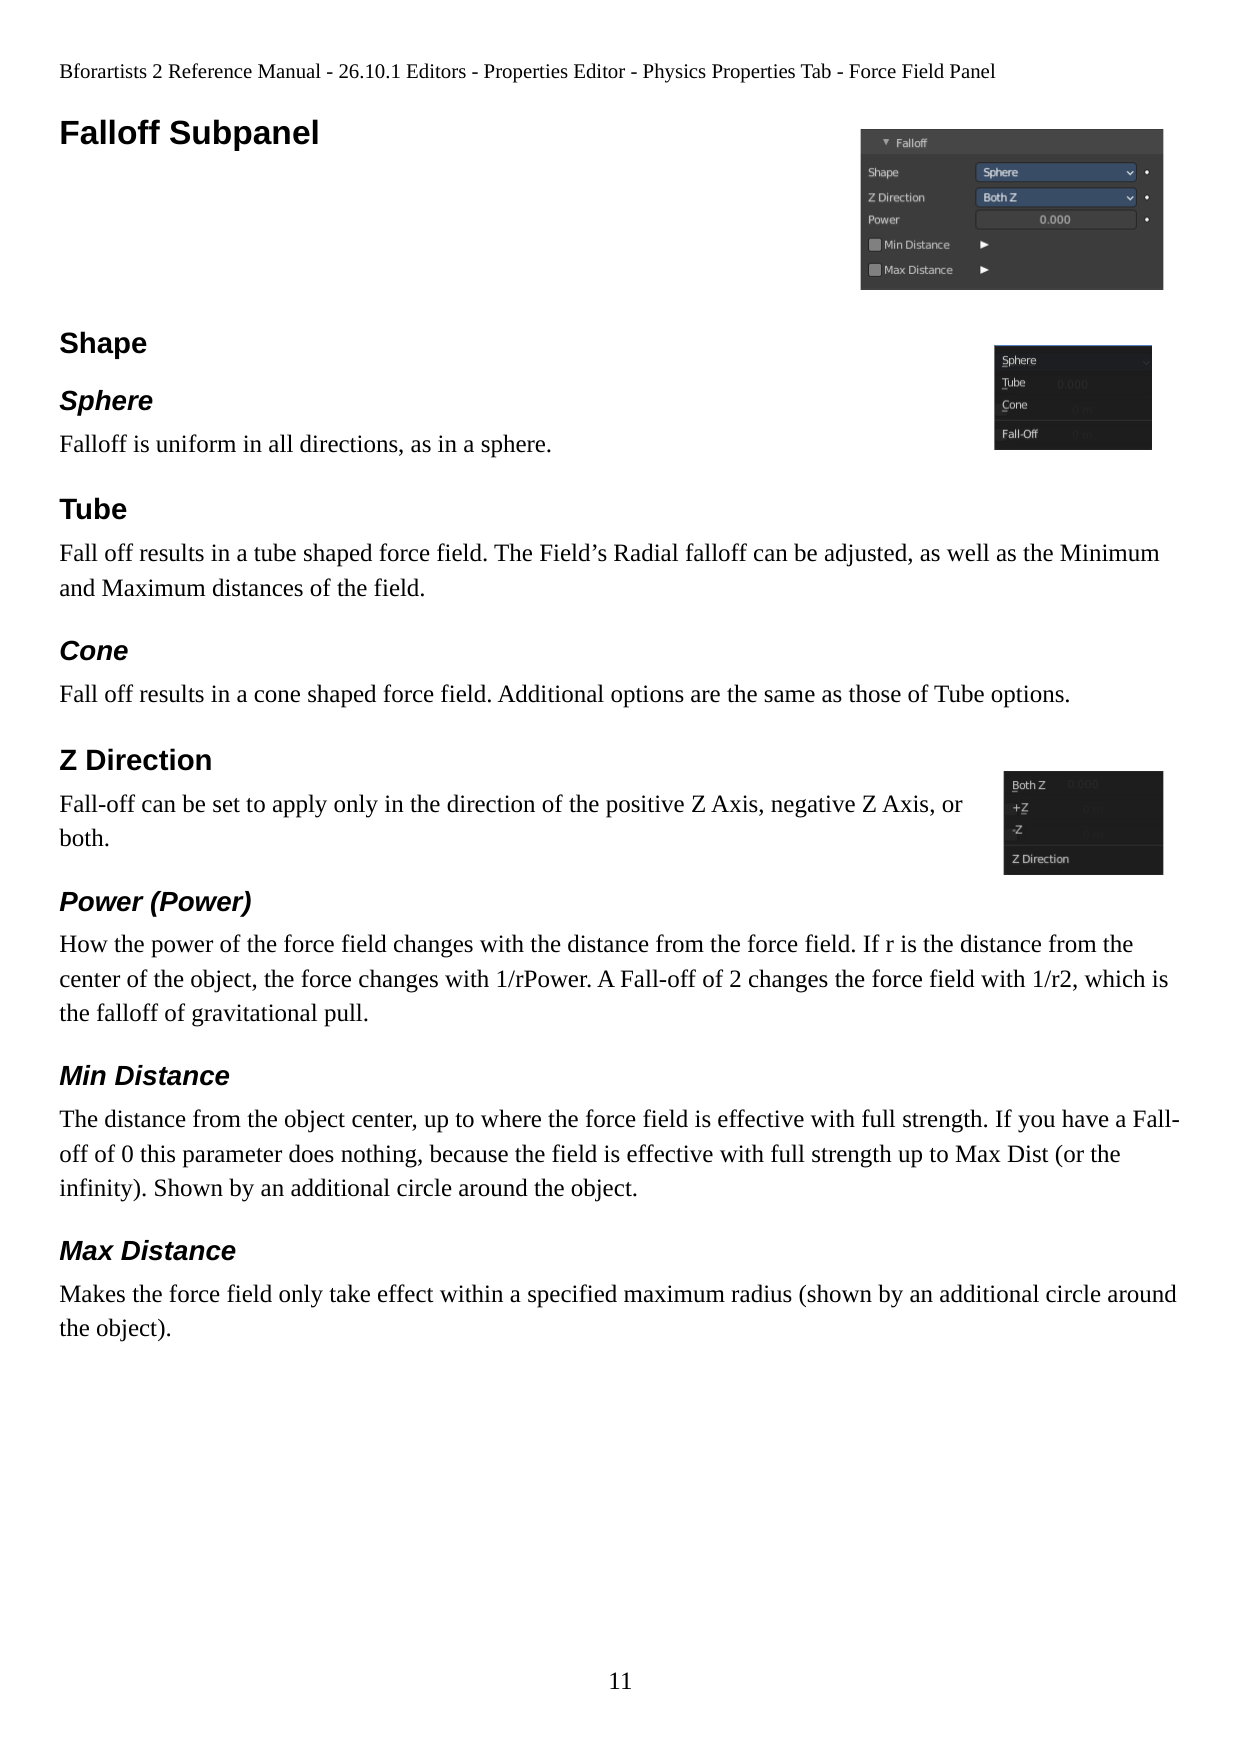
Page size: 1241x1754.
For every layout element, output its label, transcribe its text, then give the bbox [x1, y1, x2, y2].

text How the power of the force field changes with the distance from the force field. If r is the distance from the center of the object, the force changes with 1/rPower. A Fall-off of 2 changes the force field with 1/r2, which is the falloff of gravitational pull. [59, 929, 1181, 1027]
text The distance from the object center, up to where the force field is effective with full strength. If you have a Fall-off of 0 this parameter does nothing, because the field is effective with full strength up to Max Dist (or the infinity). Shown by an additional circle around the object. [59, 1104, 1181, 1202]
subtitle Tube [59, 492, 1181, 526]
subtitle Cone [59, 634, 1181, 666]
subtitle Sphere [59, 384, 994, 416]
subtitle Max Distance [59, 1235, 1181, 1267]
picture [1003, 771, 1164, 875]
picture [994, 345, 1152, 450]
text Fall off results in a cone shaped force field. Additional options are the same as those of Tube options. [59, 679, 1181, 708]
text Fall off results in a tube shaped force field. The Field’s Radial falloff can be adjusted, as well as the Minimum and Maximum distances of the field. [59, 538, 1181, 602]
subtitle Power (Power) [59, 885, 1181, 917]
text Falloff is uniform in all directions, as in a sphere. [59, 429, 1181, 457]
picture [860, 129, 1164, 290]
text Makes the force field only take effect within a specified maximum radius (shown by an additional circle around the object). [59, 1279, 1181, 1342]
subtitle [1152, 384, 1181, 416]
text Fall-off can be set to apply only in the direction of the positive Z Axis, negative Z Axis, or both. [59, 789, 1003, 852]
subtitle Shape [59, 326, 1181, 359]
subtitle Min Distance [59, 1060, 1181, 1092]
subtitle Z Direction [59, 743, 1181, 776]
subtitle Falloff Subpanel [59, 113, 1181, 151]
